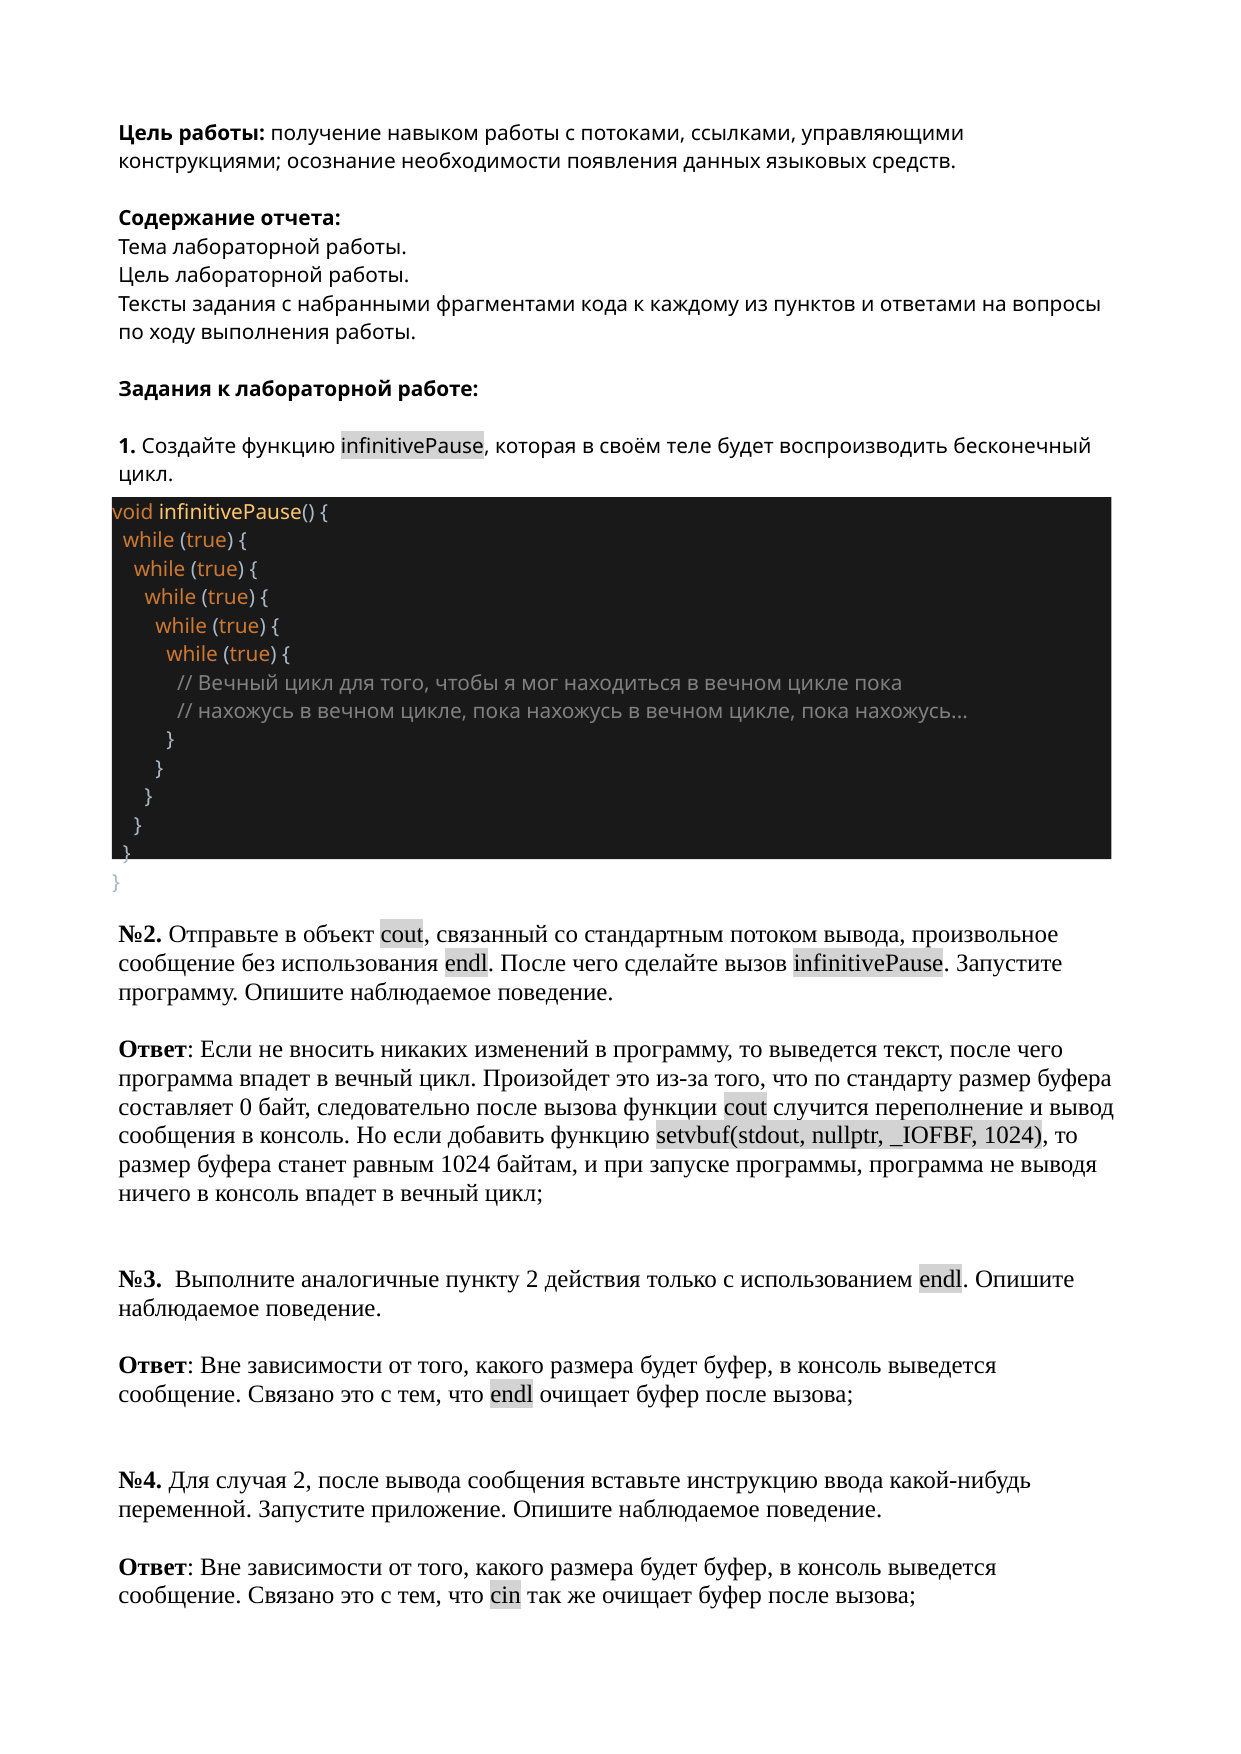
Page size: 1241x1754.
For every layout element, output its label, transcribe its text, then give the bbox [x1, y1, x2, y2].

text Ответ: Если не вносить никаких изменений в программу, то выведется текст, после чего программа впадет в вечный цикл. Произойдет это из-за того, что по стандарту размер буфера составляет 0 байт, следовательно после вызова функции cout случится переполнение и вывод сообщения в консоль. Но если добавить функцию setvbuf(stdout, nullptr, _IOFBF, 1024), то размер буфера станет равным 1024 байтам, и при запуске программы, программа не выводя ничего в консоль впадет в вечный цикл; [118, 1034, 1122, 1207]
text №3. Выполните аналогичные пункту 2 действия только с использованием endl. Опишите наблюдаемое поведение. [118, 1264, 1122, 1322]
text Задания к лабораторной работе: [118, 374, 1122, 402]
text Ответ: Вне зависимости от того, какого размера будет буфер, в консоль выведется сообщение. Связано это с тем, что endl очищает буфер после вызова; [118, 1350, 1122, 1408]
text Цель лабораторной работы.  [118, 260, 1122, 289]
text Ответ: Вне зависимости от того, какого размера будет буфер, в консоль выведется сообщение. Связано это с тем, что cin так же очищает буфер после вызова; [118, 1552, 1122, 1609]
text №4. Для случая 2, после вывода сообщения вставьте инструкцию ввода какой-нибудь переменной. Запустите приложение. Опишите наблюдаемое поведение. [118, 1465, 1122, 1523]
text Тексты задания с набранными фрагментами кода к каждому из пунктов и ответами на вопросы по ходу выполнения работы. [118, 289, 1122, 346]
text Тема лабораторной работы.  [118, 232, 1122, 260]
text Цель работы: получение навыком работы с потоками, ссылками, управляющими конструкциями; осознание необходимости появления данных языковых средств. [118, 118, 1122, 175]
text Содержание отчета:  [118, 203, 1122, 232]
text №2. Отправьте в объект cout, связанный со стандартным потоком вывода, произвольное сообщение без использования endl. После чего сделайте вызов infinitivePause. Запустите программу. Опишите наблюдаемое поведение. [118, 919, 1122, 1005]
text 1. Создайте функцию infinitivePause, которая в своём теле будет воспроизводить бесконечный цикл. [118, 431, 1122, 488]
